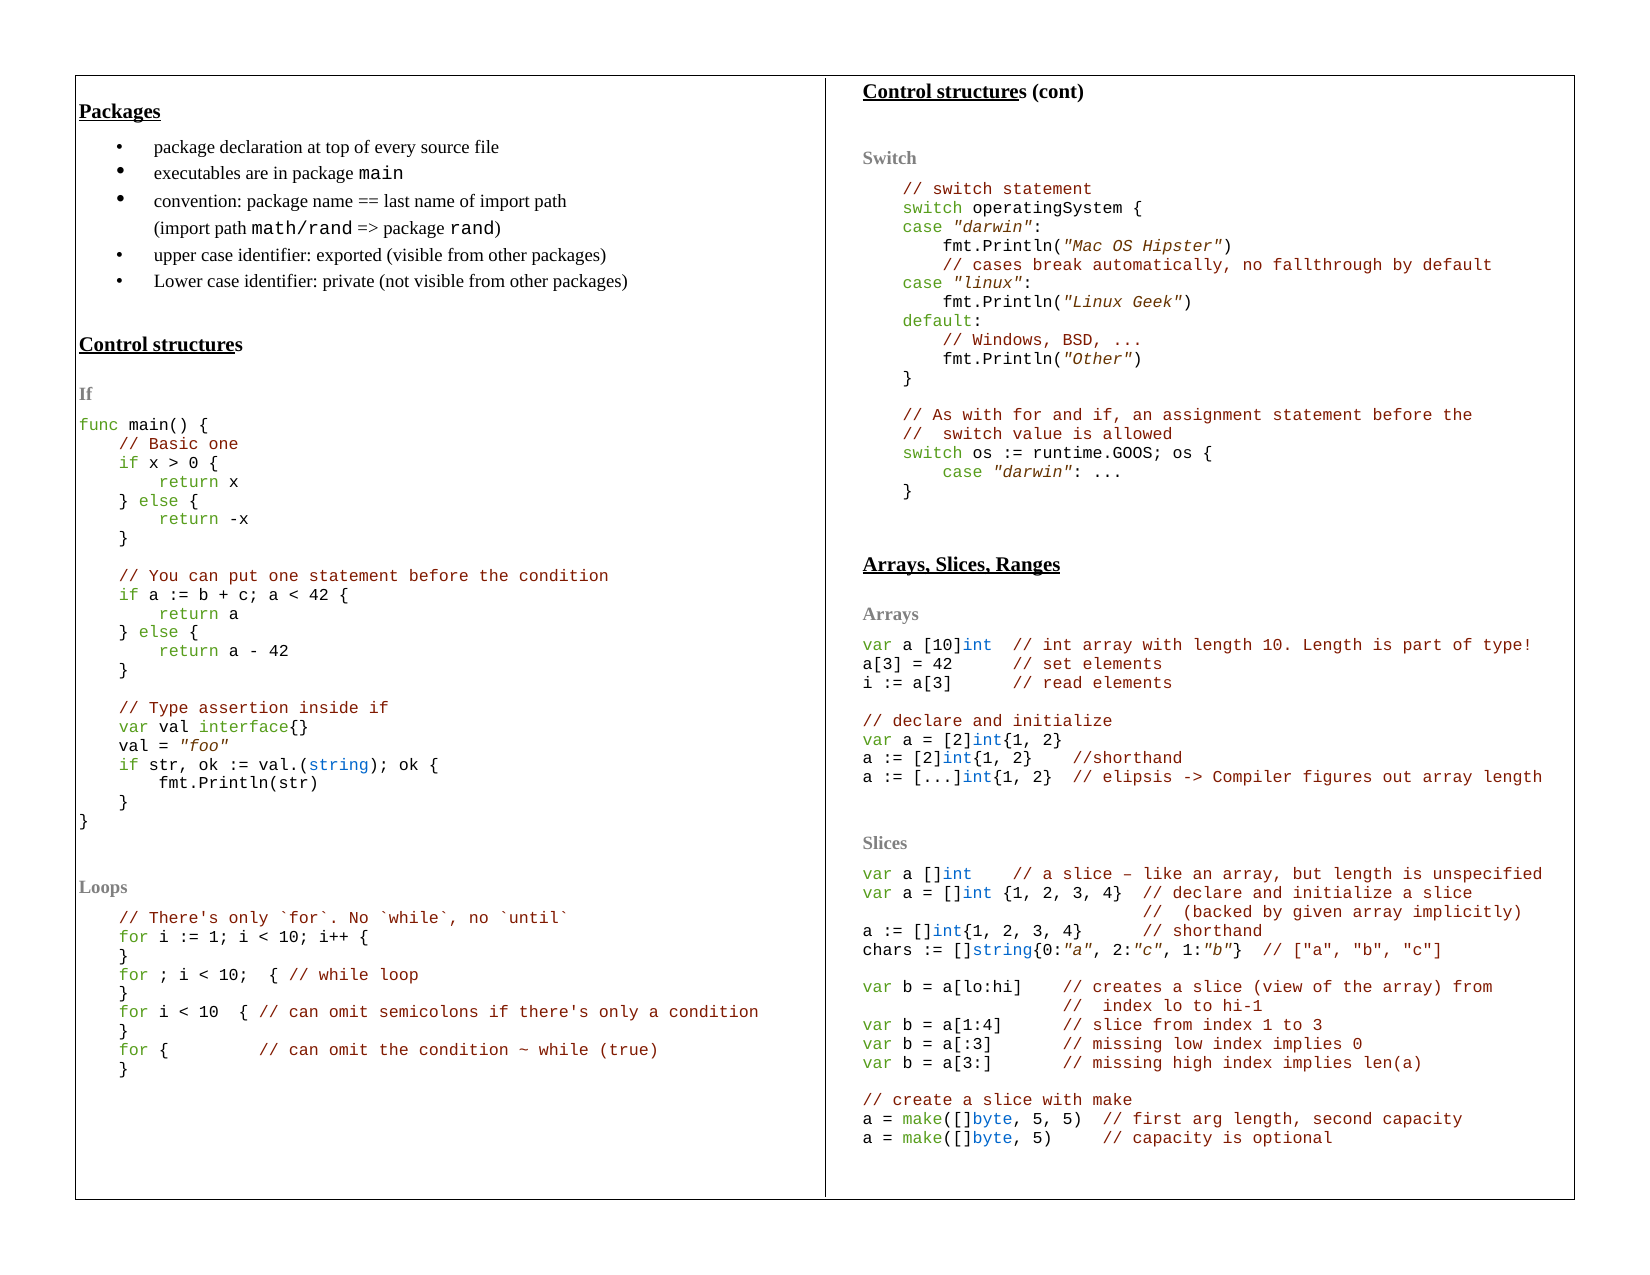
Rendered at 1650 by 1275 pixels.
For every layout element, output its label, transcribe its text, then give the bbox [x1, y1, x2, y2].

text } [862, 482, 1571, 501]
text if x > 0 { [78, 454, 787, 473]
subtitle Arrays [862, 603, 1571, 624]
text var a = []int {1, 2, 3, 4} // declare and initialize a slice [862, 884, 1571, 903]
subtitle Packages [78, 99, 787, 123]
list upper case identifier: exported (visible from other packages) [116, 244, 787, 266]
text switch operatingSystem { [862, 199, 1571, 218]
subtitle Control structures [78, 331, 787, 356]
text case "linux": [862, 275, 1571, 294]
text } [78, 794, 787, 813]
text // switch value is allowed [862, 426, 1571, 445]
text a := []int{1, 2, 3, 4} // shorthand [862, 922, 1571, 941]
text case "darwin": [862, 218, 1571, 237]
subtitle If [78, 383, 787, 404]
text for i := 1; i < 10; i++ { [78, 928, 787, 947]
text // create a slice with make [862, 1092, 1571, 1111]
text // There's only `for`. No `while`, no `until` [78, 909, 787, 928]
text for i < 10 { // can omit semicolons if there's only a condition [78, 1004, 787, 1023]
text } [862, 369, 1571, 388]
text a = make([]byte, 5, 5) // first arg length, second capacity [862, 1111, 1571, 1130]
subtitle Loops [78, 876, 787, 897]
list Lower case identifier: private (not visible from other packages) [116, 270, 787, 292]
text var val interface{} [78, 718, 787, 737]
text chars := []string{0:"a", 2:"c", 1:"b"} // ["a", "b", "c"] [862, 941, 1571, 960]
text for { // can omit the condition ~ while (true) [78, 1042, 787, 1060]
text var a [10]int // int array with length 10. Length is part of type! [862, 637, 1571, 656]
text } else { [78, 624, 787, 643]
text var b = a[lo:hi] // creates a slice (view of the array) from [862, 979, 1571, 998]
text } else { [78, 492, 787, 511]
text var b = a[:3] // missing low index implies 0 [862, 1035, 1571, 1054]
text i := a[3] // read elements [862, 674, 1571, 693]
text } [78, 985, 787, 1004]
text var a = [2]int{1, 2} [862, 731, 1571, 750]
text } [78, 1060, 787, 1079]
text } [78, 947, 787, 966]
subtitle Control structures (cont) [862, 78, 1571, 103]
text } [78, 813, 787, 831]
text // (backed by given array implicitly) [862, 903, 1571, 922]
text if str, ok := val.(string); ok { [78, 756, 787, 775]
text var b = a[1:4] // slice from index 1 to 3 [862, 1017, 1571, 1035]
text a = make([]byte, 5) // capacity is optional [862, 1130, 1571, 1148]
text return a [78, 605, 787, 624]
text // declare and initialize [862, 712, 1571, 731]
text var a []int // a slice – like an array, but length is unspecified [862, 866, 1571, 884]
text // index lo to hi-1 [862, 998, 1571, 1017]
text switch os := runtime.GOOS; os { [862, 445, 1571, 463]
text // cases break automatically, no fallthrough by default [862, 256, 1571, 275]
text // switch statement [862, 181, 1571, 199]
text fmt.Println("Mac OS Hipster") [862, 237, 1571, 256]
text fmt.Println("Linux Geek") [862, 294, 1571, 313]
text // As with for and if, an assignment statement before the [862, 407, 1571, 426]
text fmt.Println("Other") [862, 350, 1571, 369]
text a := [...]int{1, 2} // elipsis -> Compiler figures out array length [862, 769, 1571, 788]
text } [78, 662, 787, 681]
subtitle Switch [862, 147, 1571, 168]
text // Basic one [78, 436, 787, 454]
list convention: package name == last name of import path (import path math/rand => package rand) [116, 189, 787, 240]
text default: [862, 313, 1571, 332]
text // Windows, BSD, ... [862, 332, 1571, 350]
text return a - 42 [78, 643, 787, 662]
subtitle Slices [862, 832, 1571, 853]
text } [78, 530, 787, 549]
text func main() { [78, 417, 787, 436]
subtitle Arrays, Slices, Ranges [862, 552, 1571, 576]
text return -x [78, 511, 787, 530]
list executables are in package main [116, 162, 787, 185]
text return x [78, 473, 787, 492]
text a := [2]int{1, 2} //shorthand [862, 750, 1571, 769]
list package declaration at top of every source file [116, 136, 787, 157]
text // You can put one statement before the condition [78, 567, 787, 586]
text } [78, 1023, 787, 1042]
text val = "foo" [78, 737, 787, 756]
text var b = a[3:] // missing high index implies len(a) [862, 1054, 1571, 1073]
text case "darwin": ... [862, 463, 1571, 482]
text // Type assertion inside if [78, 699, 787, 718]
text a[3] = 42 // set elements [862, 656, 1571, 674]
text for ; i < 10; { // while loop [78, 966, 787, 985]
text if a := b + c; a < 42 { [78, 586, 787, 605]
text fmt.Println(str) [78, 775, 787, 794]
